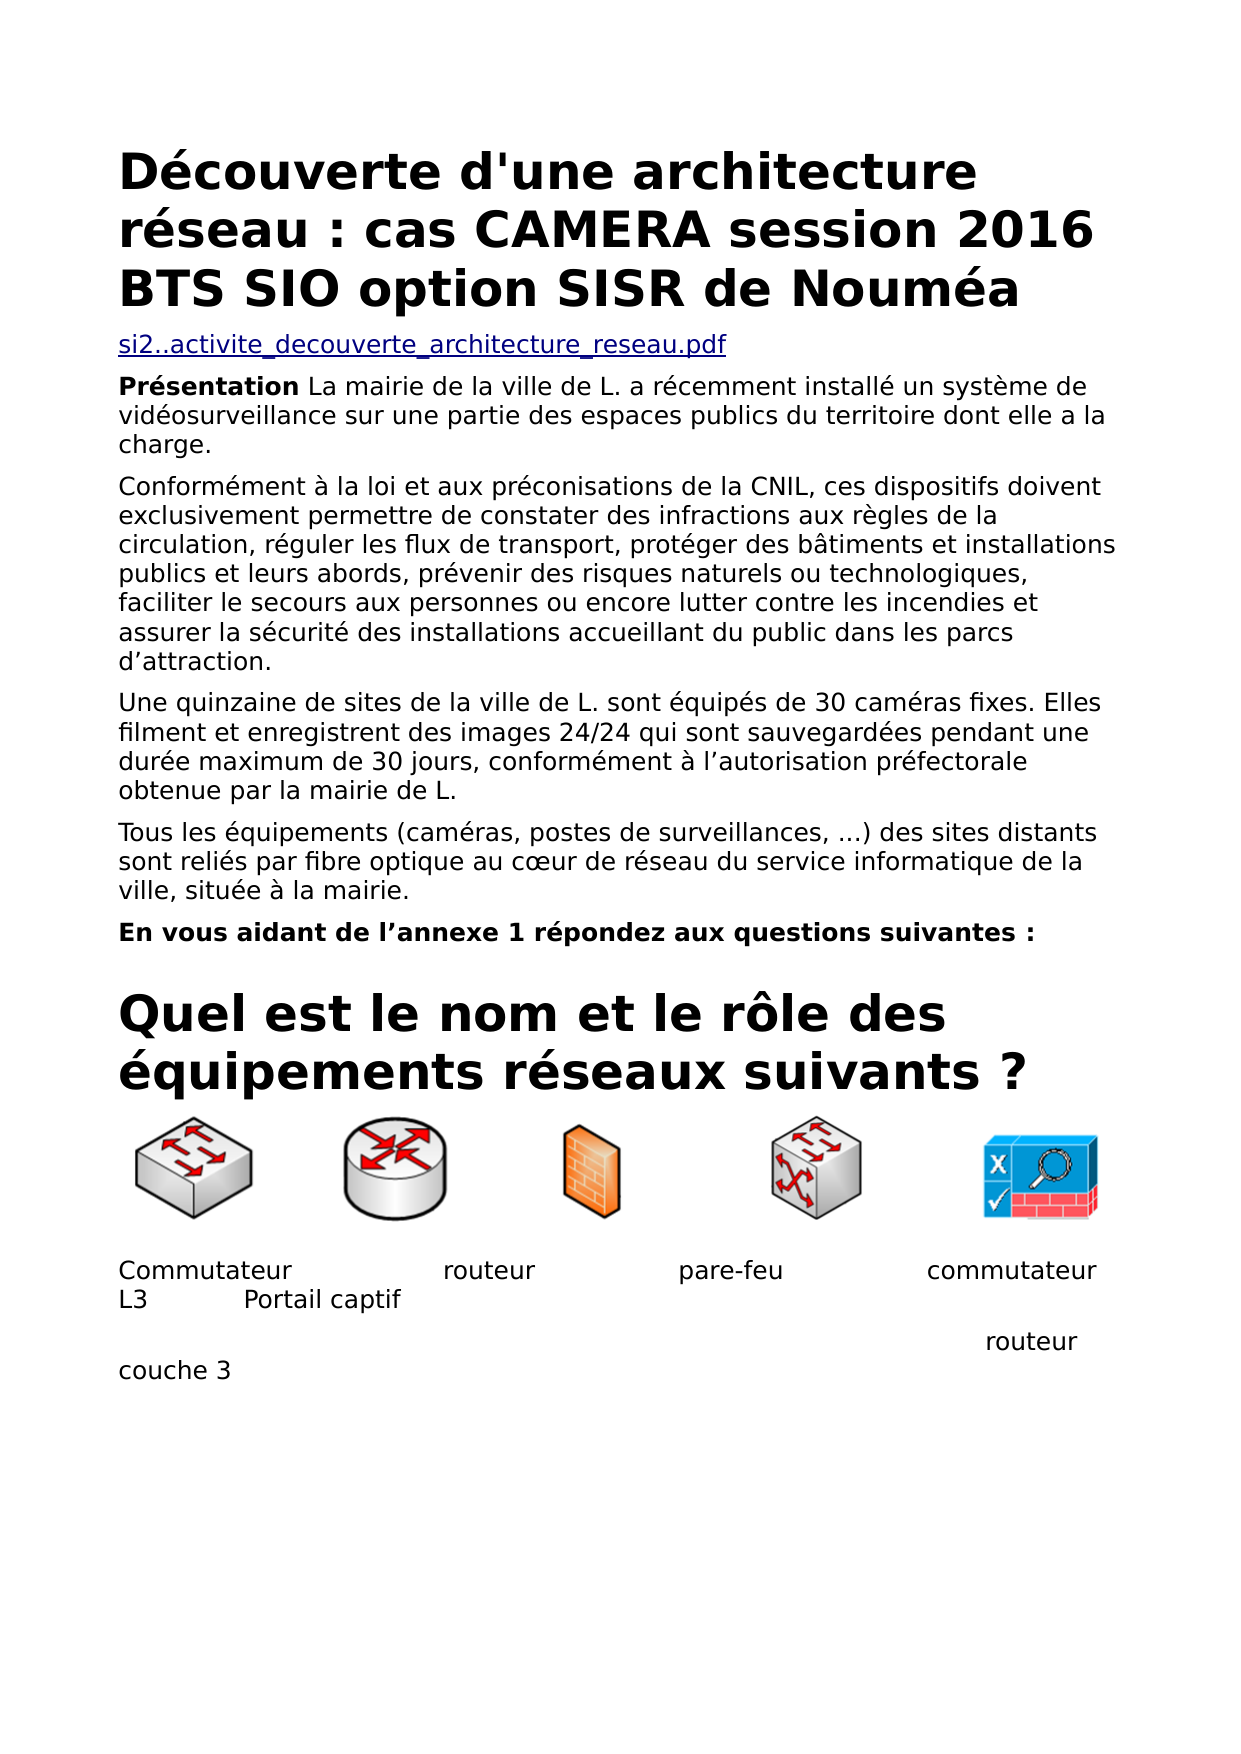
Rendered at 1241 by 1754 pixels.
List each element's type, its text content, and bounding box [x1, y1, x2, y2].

text si2..activite_decouverte_architecture_reseau.pdf [118, 330, 1122, 359]
subtitle Quel est le nom et le rôle des équipements réseaux suivants ? [118, 984, 1122, 1101]
text Commutateur routeur pare-feu commutateur L3 Portail captif [118, 1257, 1122, 1315]
text Conformément à la loi et aux préconisations de la CNIL, ces dispositifs doivent exclusivement permettre de constater des infractions aux règles de la circulation, réguler les flux de transport, protéger des bâtiments et installations publics et leurs abords, prévenir des risques naturels ou technologiques, faciliter le secours aux personnes ou encore lutter contre les incendies et assurer la sécurité des installations accueillant du public dans les parcs d’attraction. [118, 472, 1122, 676]
text En vous aidant de l’annexe 1 répondez aux questions suivantes : [118, 918, 1122, 947]
subtitle Découverte d'une architecture réseau : cas CAMERA session 2016 BTS SIO option SISR de Nouméa [118, 143, 1122, 318]
text Présentation La mairie de la ville de L. a récemment installé un système de vidéosurveillance sur une partie des espaces publics du territoire dont elle a la charge. [118, 372, 1122, 459]
text Une quinzaine de sites de la ville de L. sont équipés de 30 caméras fixes. Elles filment et enregistrent des images 24/24 qui sont sauvegardées pendant une durée maximum de 30 jours, conformément à l’autorisation préfectorale obtenue par la mairie de L. [118, 689, 1122, 805]
text Tous les équipements (caméras, postes de surveillances, ...) des sites distants sont reliés par fibre optique au cœur de réseau du service informatique de la ville, située à la mairie. [118, 818, 1122, 905]
text routeur couche 3 [118, 1327, 1122, 1386]
